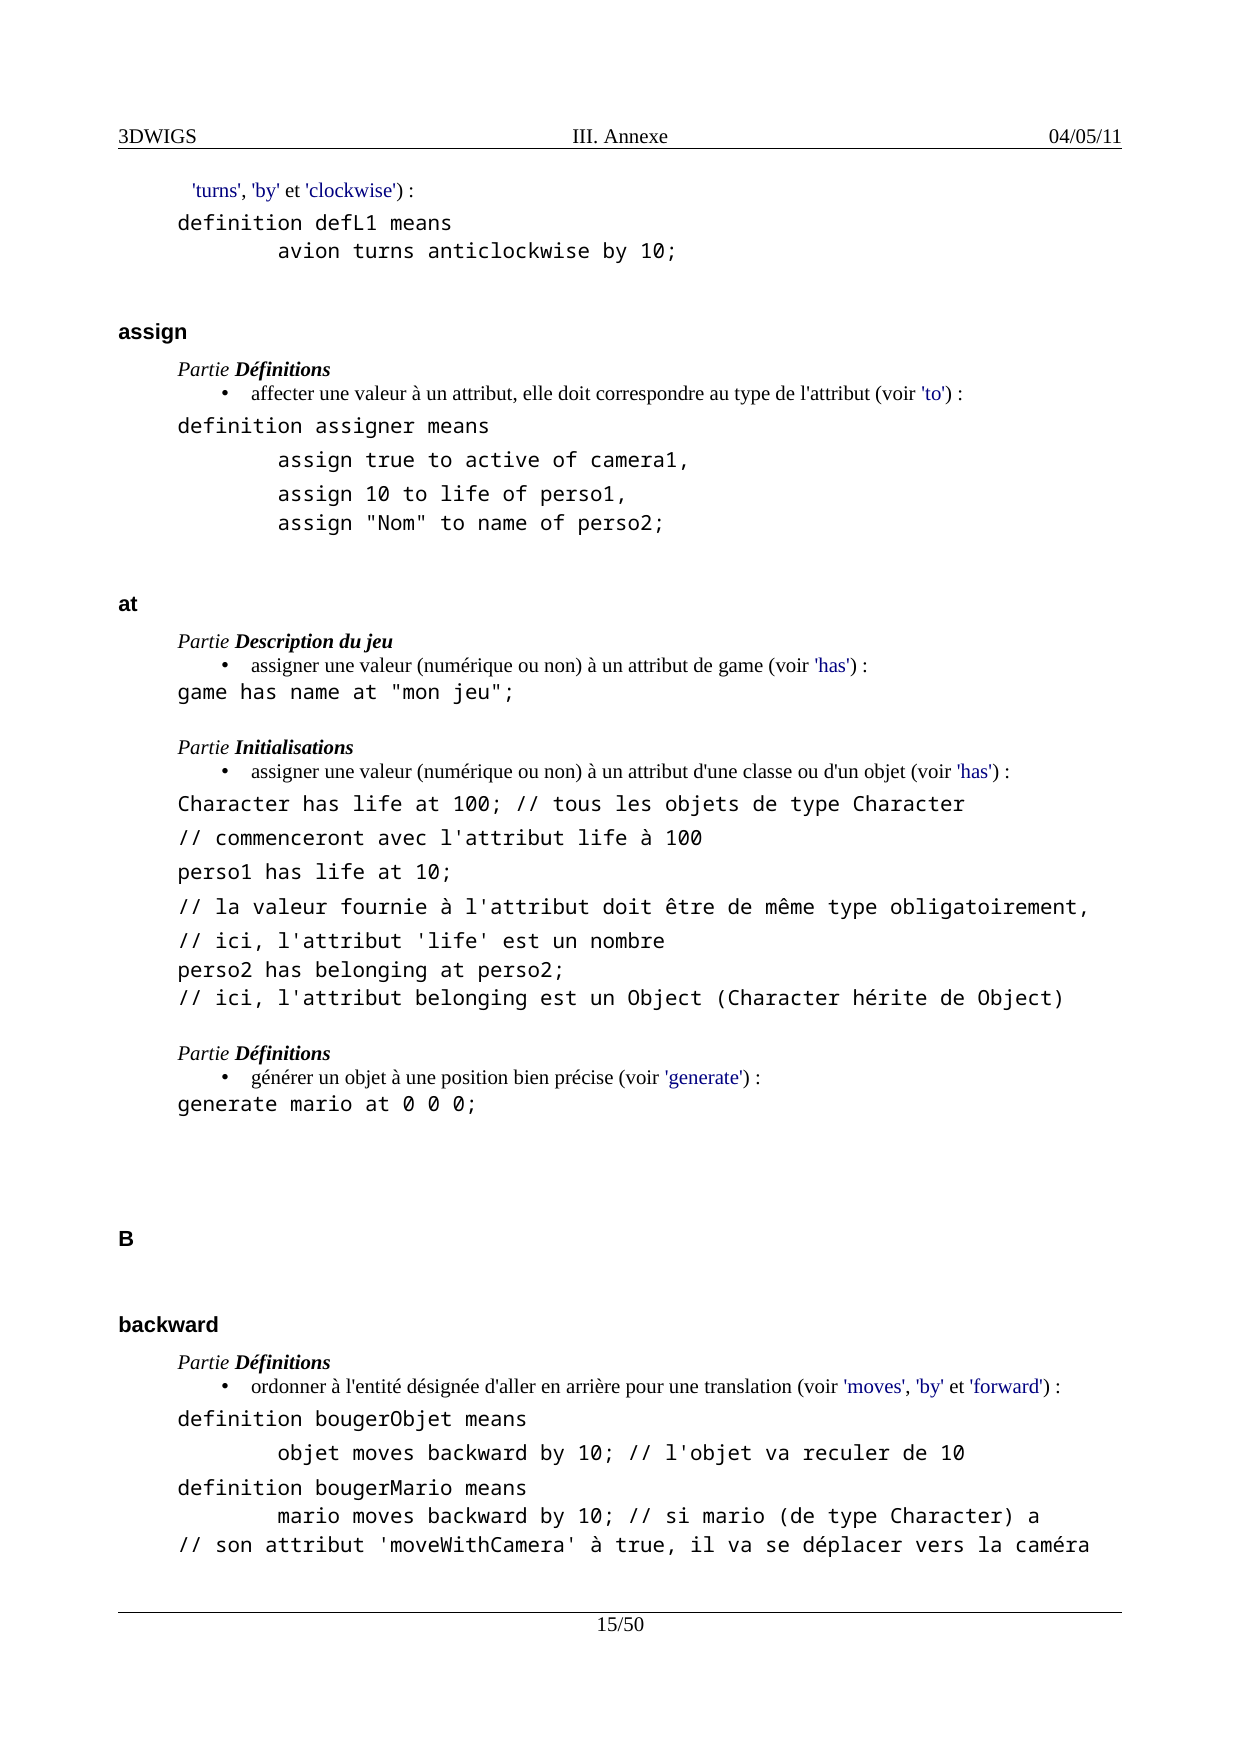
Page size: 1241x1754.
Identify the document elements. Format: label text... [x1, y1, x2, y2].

text assign "Nom" to name of perso2; [118, 508, 1122, 536]
list 'turns', 'by' et 'clockwise') : [162, 178, 1122, 202]
list affecter une valeur à un attribut, elle doit correspondre au type de l'attribut (voir 'to') : [162, 381, 1122, 405]
text generate mario at 0 0 0; [118, 1089, 1122, 1118]
text avion turns anticlockwise by 10; [118, 236, 1122, 264]
text Partie Définitions [118, 357, 1122, 381]
text assign 10 to life of perso1, [118, 479, 1122, 508]
text // ici, l'attribut belonging est un Object (Character hérite de Object) [118, 983, 1122, 1012]
text Partie Définitions [118, 1350, 1122, 1374]
text definition bougerObjet means [118, 1404, 1122, 1433]
text Partie Description du jeu [118, 629, 1122, 653]
text definition defL1 means [118, 208, 1122, 236]
text Partie Initialisations [118, 735, 1122, 759]
text perso2 has belonging at perso2; [118, 955, 1122, 983]
text // ici, l'attribut 'life' est un nombre [118, 926, 1122, 955]
text definition assigner means [118, 411, 1122, 439]
text Character has life at 100; // tous les objets de type Character [118, 789, 1122, 817]
subtitle B [118, 1226, 1122, 1251]
text // commenceront avec l'attribut life à 100 [118, 823, 1122, 852]
subtitle at [118, 591, 1122, 616]
text objet moves backward by 10; // l'objet va reculer de 10 [118, 1438, 1122, 1467]
text definition bougerMario means [118, 1473, 1122, 1501]
text perso1 has life at 10; [118, 857, 1122, 886]
subtitle assign [118, 319, 1122, 344]
subtitle backward [118, 1312, 1122, 1338]
list générer un objet à une position bien précise (voir 'generate') : [162, 1065, 1122, 1089]
list ordonner à l'entité désignée d'aller en arrière pour une translation (voir 'moves', 'by' et 'forward') : [162, 1374, 1122, 1398]
text // la valeur fournie à l'attribut doit être de même type obligatoirement, [118, 892, 1122, 920]
text mario moves backward by 10; // si mario (de type Character) a [118, 1501, 1122, 1530]
text game has name at "mon jeu"; [118, 677, 1122, 705]
text assign true to active of camera1, [118, 445, 1122, 474]
list assigner une valeur (numérique ou non) à un attribut de game (voir 'has') : [162, 653, 1122, 677]
text // son attribut 'moveWithCamera' à true, il va se déplacer vers la caméra [118, 1530, 1122, 1558]
list assigner une valeur (numérique ou non) à un attribut d'une classe ou d'un objet (voir 'has') : [162, 759, 1122, 783]
text Partie Définitions [118, 1041, 1122, 1065]
